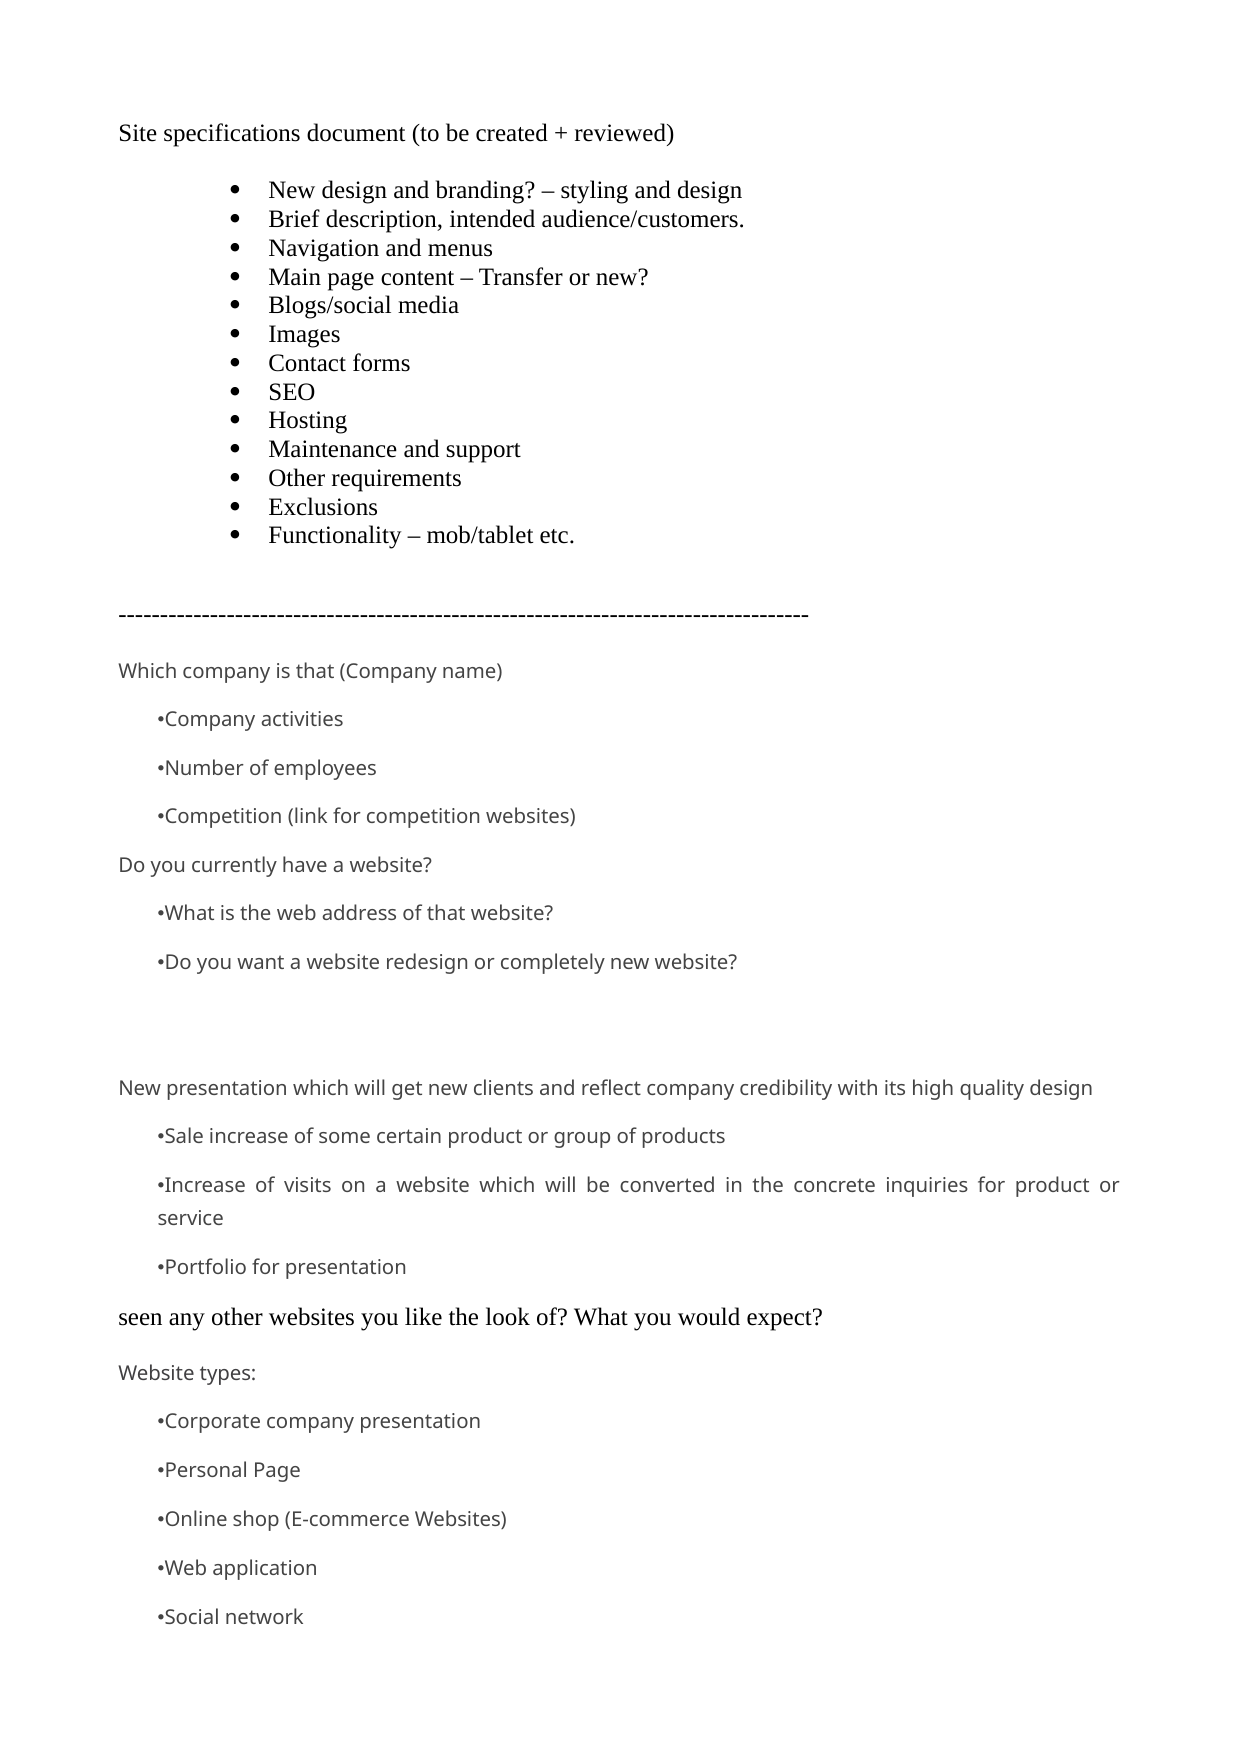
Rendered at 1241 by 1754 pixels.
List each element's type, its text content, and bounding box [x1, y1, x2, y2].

list Sale increase of some certain product or group of products [118, 1122, 1122, 1149]
list Hosting [231, 406, 1122, 434]
list Corporate company presentation [118, 1407, 1122, 1434]
list Company activities [118, 704, 1122, 732]
list Blogs/social media [231, 291, 1122, 319]
list Online shop (E-commerce Websites) [118, 1504, 1122, 1532]
list Maintenance and support [231, 434, 1122, 463]
list Increase of visits on a website which will be converted in the concrete inquiries for product or service [118, 1171, 1122, 1232]
text seen any other websites you like the look of? What you would expect? [118, 1302, 1122, 1330]
list Competition (link for competition websites) [118, 802, 1122, 830]
list Social network [118, 1602, 1122, 1630]
list Personal Page [118, 1456, 1122, 1483]
list Brief description, intended audience/customers. [231, 204, 1122, 233]
text Which company is that (Company name) [118, 656, 1122, 684]
text Site specifications document (to be created + reviewed) [118, 118, 1122, 147]
list Functionality – mob/tablet etc. [231, 521, 1122, 549]
list What is the web address of that website? [118, 899, 1122, 926]
list Number of employees [118, 753, 1122, 781]
text ----------------------------------------------------------------------------------- [118, 599, 1122, 628]
list Do you want a website redesign or completely new website? [118, 947, 1122, 975]
list Main page content – Transfer or new? [231, 262, 1122, 291]
text Website types: [118, 1359, 1122, 1387]
list Images [231, 319, 1122, 348]
list Web application [118, 1553, 1122, 1581]
list SEO [231, 377, 1122, 406]
list Contact forms [231, 348, 1122, 377]
list Other requirements [231, 463, 1122, 492]
text Do you currently have a website? [118, 851, 1122, 878]
list Navigation and menus [231, 233, 1122, 262]
list Exclusions [231, 492, 1122, 521]
list New design and branding? – styling and design [231, 176, 1122, 204]
text New presentation which will get new clients and reflect company credibility with its high quality design [118, 1074, 1122, 1102]
list Portfolio for presentation [118, 1253, 1122, 1280]
